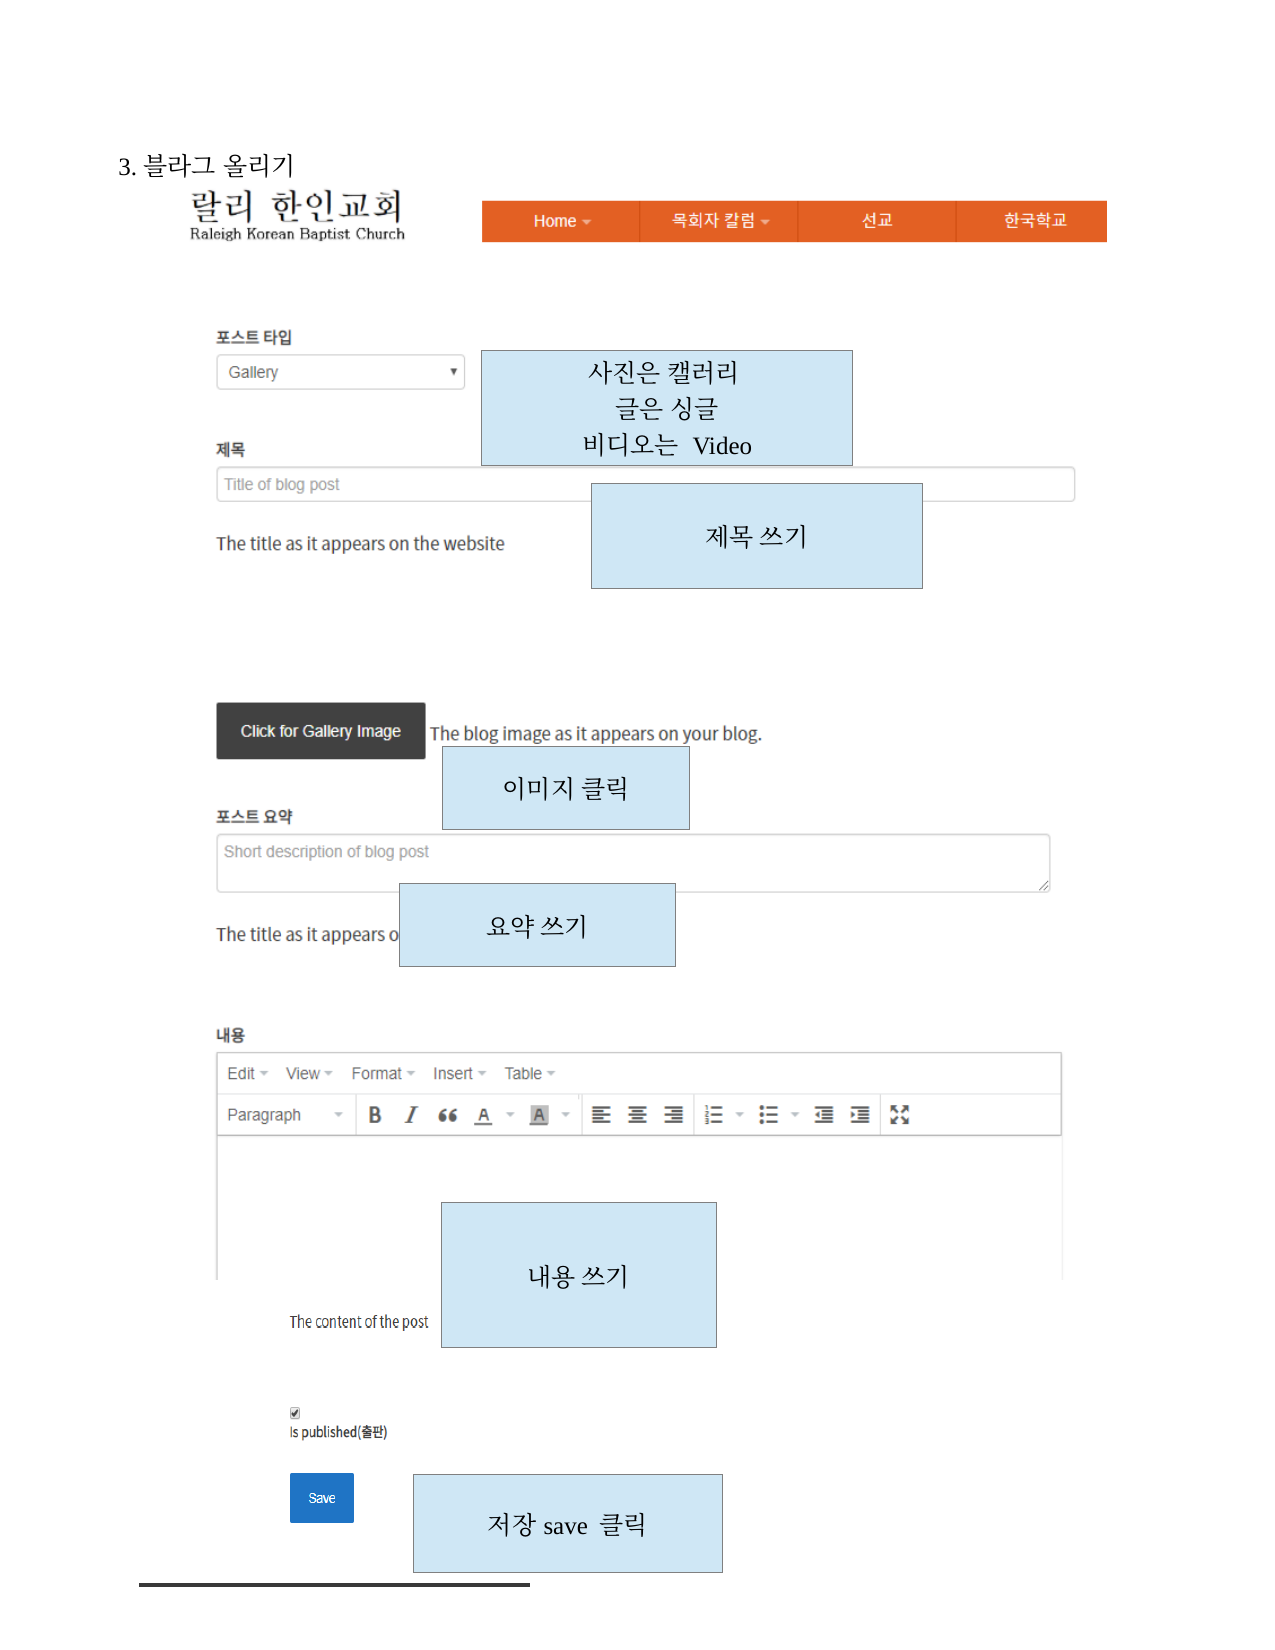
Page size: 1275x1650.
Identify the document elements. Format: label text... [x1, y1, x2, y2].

text 3. 블라그 올리기 [118, 147, 1157, 183]
picture [139, 1304, 530, 1587]
picture [168, 182, 1107, 1280]
